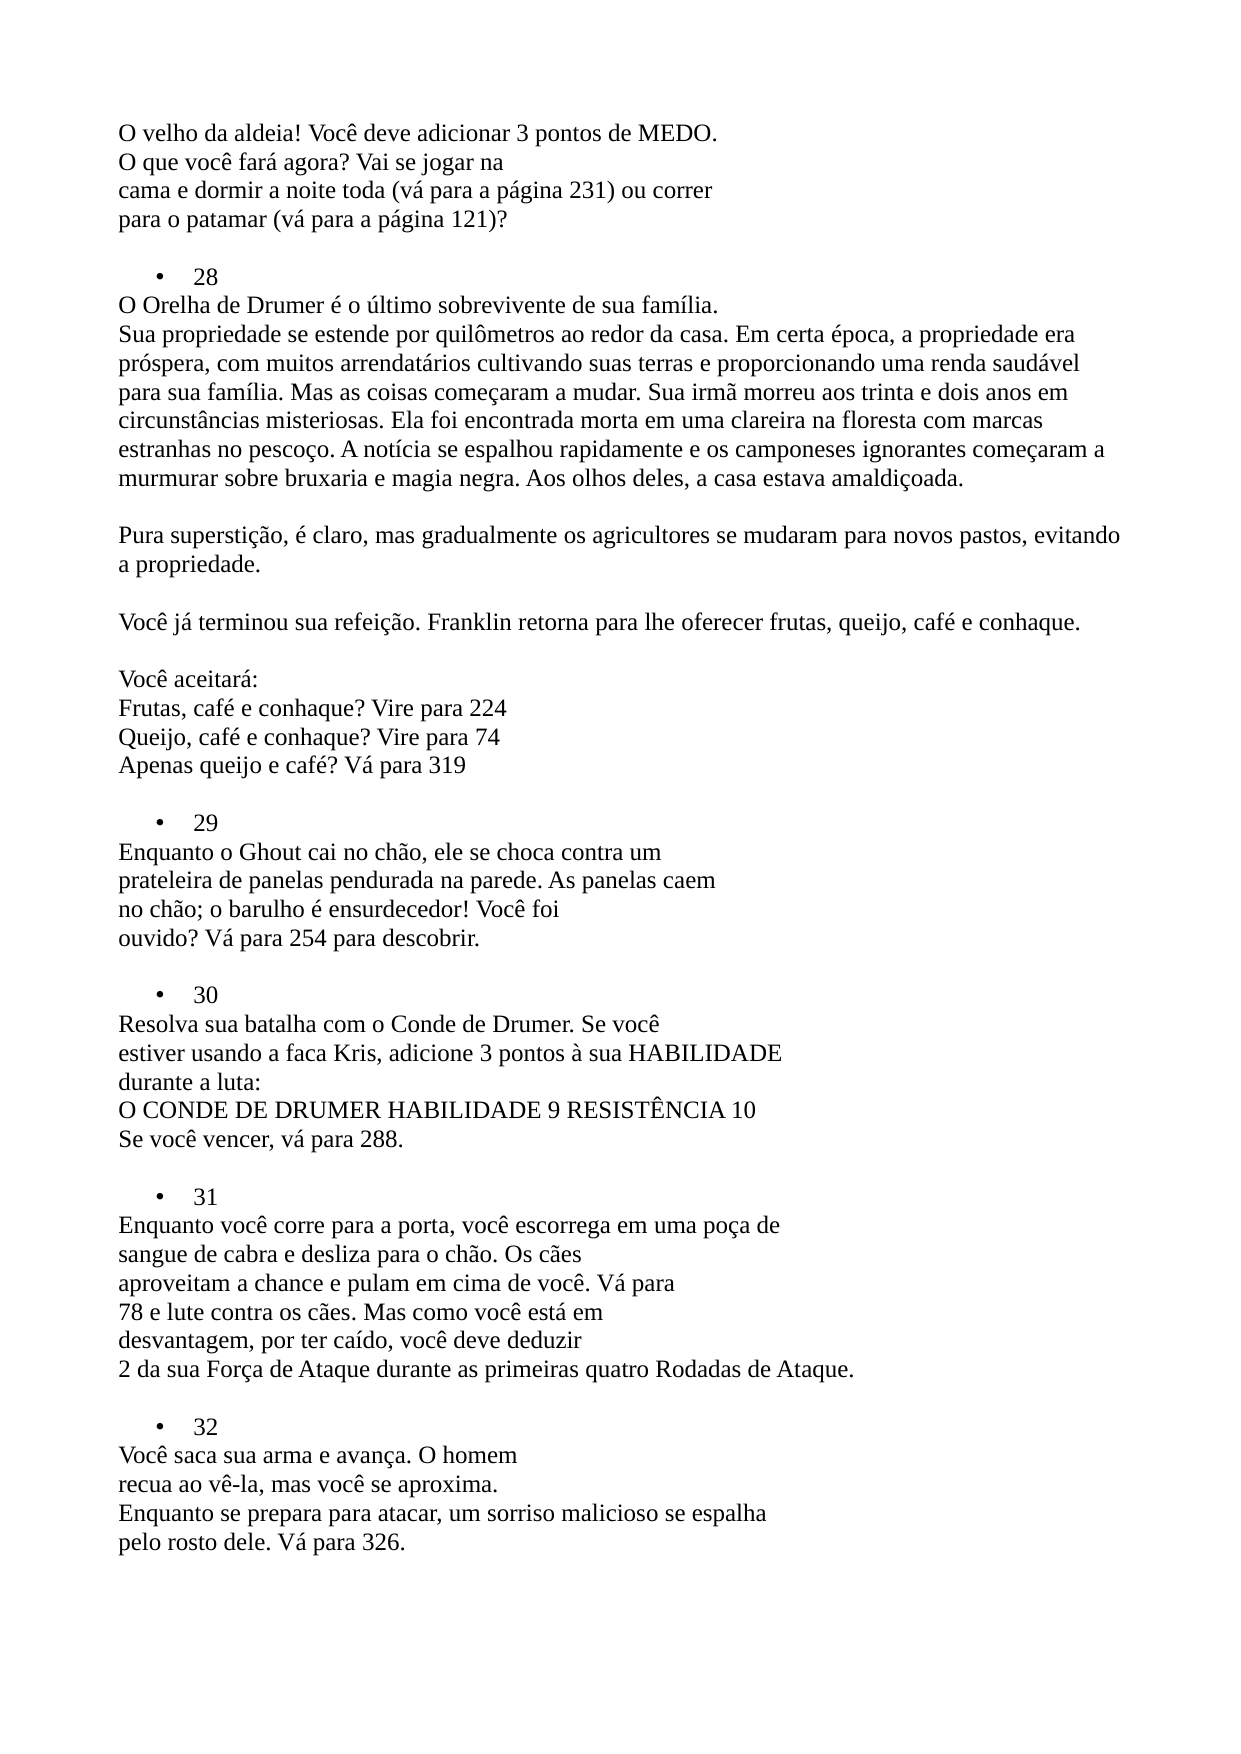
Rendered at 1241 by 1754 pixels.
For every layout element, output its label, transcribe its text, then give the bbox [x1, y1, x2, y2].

text Pura superstição, é claro, mas gradualmente os agricultores se mudaram para novos pastos, evitando a propriedade. [118, 521, 1122, 578]
text Você saca sua arma e avança. O homem [118, 1441, 1122, 1469]
text prateleira de panelas pendurada na parede. As panelas caem [118, 866, 1122, 894]
text recua ao vê-la, mas você se aproxima. [118, 1469, 1122, 1498]
text Se você vencer, vá para 288. [118, 1124, 1122, 1153]
text Frutas, café e conhaque? Vire para 224 [118, 693, 1122, 722]
text sangue de cabra e desliza para o chão. Os cães [118, 1239, 1122, 1268]
text 2 da sua Força de Ataque durante as primeiras quatro Rodadas de Ataque. [118, 1354, 1122, 1383]
text estiver usando a faca Kris, adicione 3 pontos à sua HABILIDADE [118, 1038, 1122, 1067]
text Enquanto você corre para a porta, você escorrega em uma poça de [118, 1211, 1122, 1239]
text O velho da aldeia! Você deve adicionar 3 pontos de MEDO. [118, 118, 1122, 147]
text O CONDE DE DRUMER HABILIDADE 9 RESISTÊNCIA 10 [118, 1096, 1122, 1124]
list 32 [156, 1412, 1122, 1441]
text ouvido? Vá para 254 para descobrir. [118, 923, 1122, 952]
list 31 [156, 1182, 1122, 1211]
list 30 [156, 981, 1122, 1009]
text para o patamar (vá para a página 121)? [118, 204, 1122, 233]
list 29 [156, 808, 1122, 837]
text Enquanto o Ghout cai no chão, ele se choca contra um [118, 837, 1122, 866]
text Resolva sua batalha com o Conde de Drumer. Se você [118, 1009, 1122, 1038]
text Apenas queijo e café? Vá para 319 [118, 751, 1122, 779]
text cama e dormir a noite toda (vá para a página 231) ou correr [118, 176, 1122, 204]
text O que você fará agora? Vai se jogar na [118, 147, 1122, 176]
text Enquanto se prepara para atacar, um sorriso malicioso se espalha [118, 1498, 1122, 1527]
text no chão; o barulho é ensurdecedor! Você foi [118, 894, 1122, 923]
text desvantagem, por ter caído, você deve deduzir [118, 1326, 1122, 1354]
text pelo rosto dele. Vá para 326. [118, 1527, 1122, 1556]
text Queijo, café e conhaque? Vire para 74 [118, 722, 1122, 751]
text Sua propriedade se estende por quilômetros ao redor da casa. Em certa época, a propriedade era próspera, com muitos arrendatários cultivando suas terras e proporcionando uma renda saudável para sua família. Mas as coisas começaram a mudar. Sua irmã morreu aos trinta e dois anos em circunstâncias misteriosas. Ela foi encontrada morta em uma clareira na floresta com marcas estranhas no pescoço. A notícia se espalhou rapidamente e os camponeses ignorantes começaram a murmurar sobre bruxaria e magia negra. Aos olhos deles, a casa estava amaldiçoada. [118, 319, 1122, 492]
list 28 [156, 262, 1122, 291]
text Você já terminou sua refeição. Franklin retorna para lhe oferecer frutas, queijo, café e conhaque. [118, 607, 1122, 636]
text 78 e lute contra os cães. Mas como você está em [118, 1297, 1122, 1326]
text aproveitam a chance e pulam em cima de você. Vá para [118, 1268, 1122, 1297]
text Você aceitará: [118, 664, 1122, 693]
text O Orelha de Drumer é o último sobrevivente de sua família. [118, 291, 1122, 319]
text durante a luta: [118, 1067, 1122, 1096]
